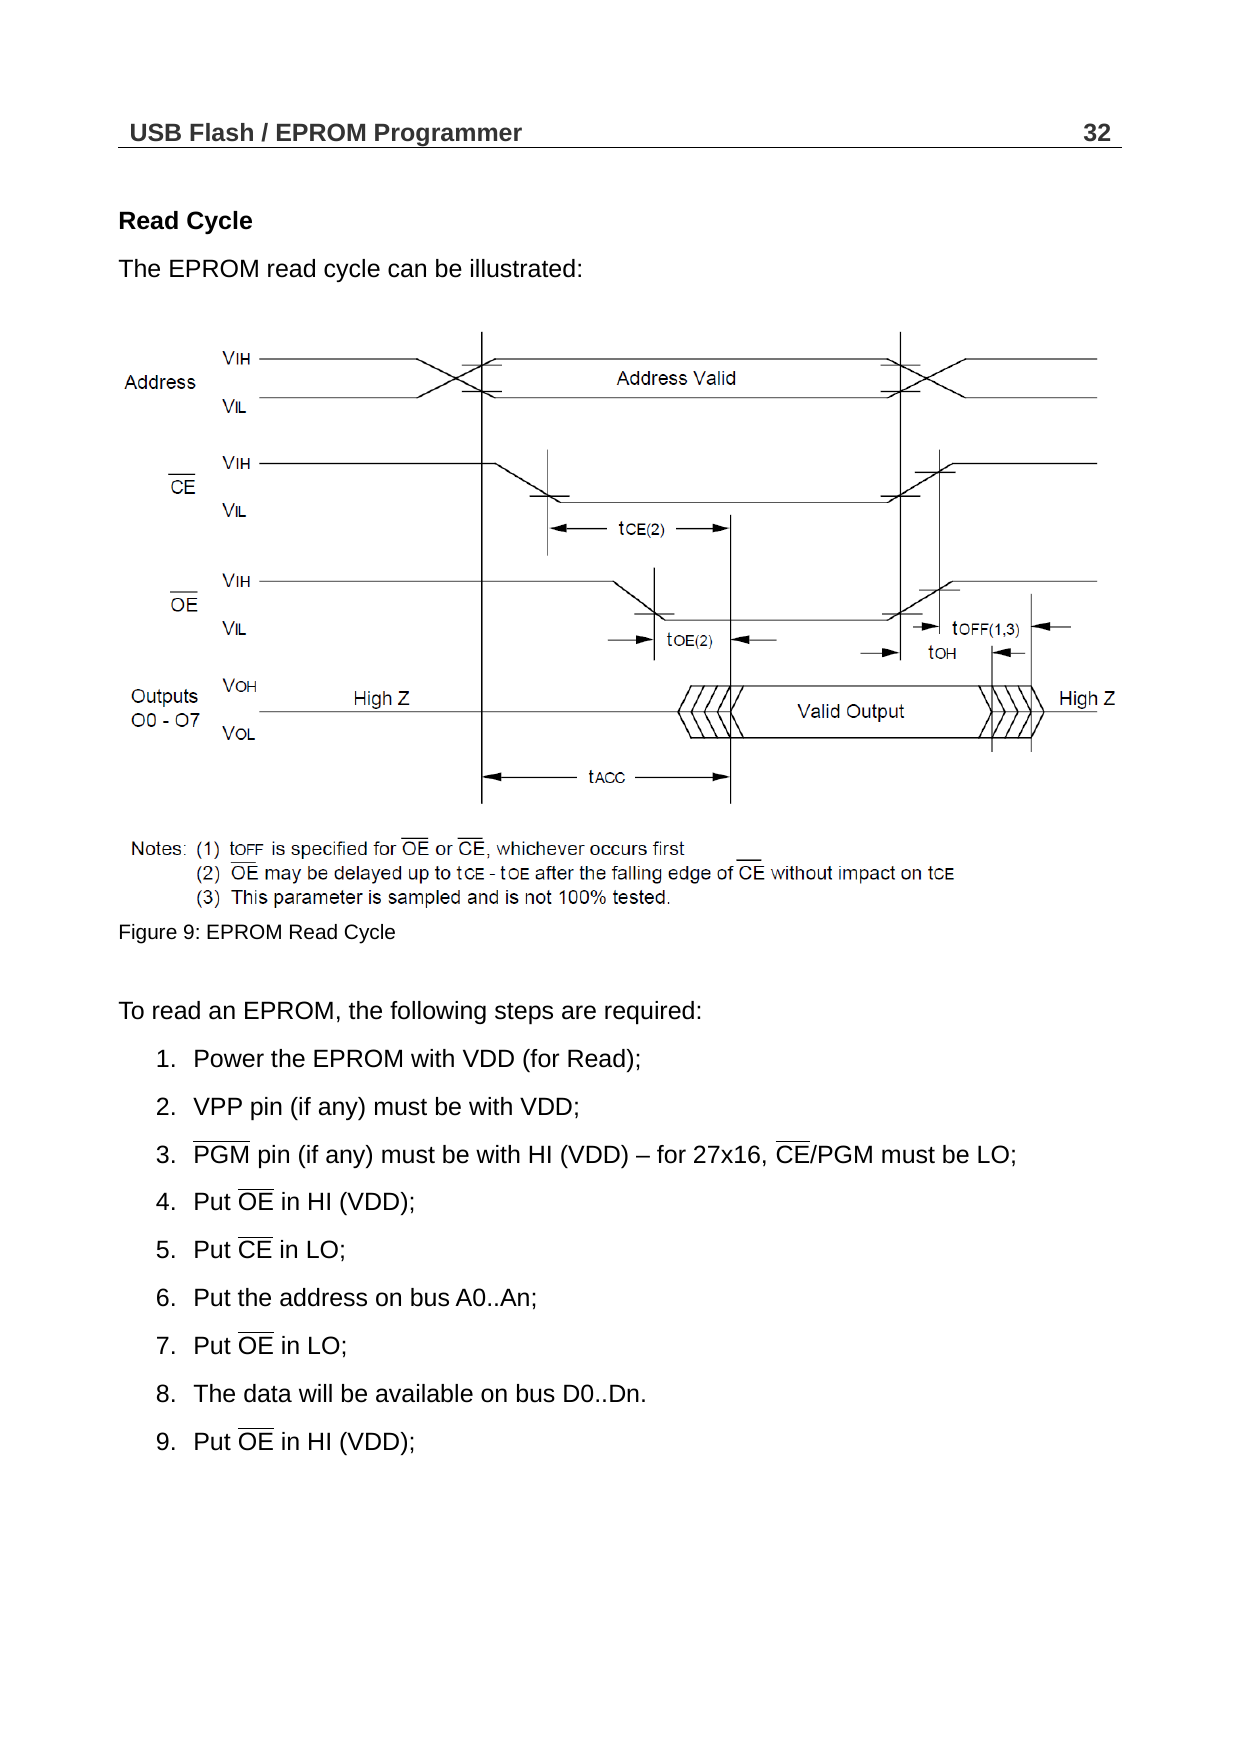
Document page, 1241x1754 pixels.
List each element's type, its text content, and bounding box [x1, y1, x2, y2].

list Put CE in LO; [156, 1235, 1122, 1264]
text Figure 9: EPROM Read Cycle [118, 921, 1122, 944]
list Put OE in HI (VDD); [156, 1187, 1122, 1216]
text The EPROM read cycle can be illustrated: [118, 254, 1122, 283]
picture [118, 314, 1123, 921]
list Put OE in HI (VDD); [156, 1426, 1122, 1455]
text Read Cycle [118, 206, 1122, 235]
list The data will be available on bus D0..Dn. [156, 1379, 1122, 1407]
list Put the address on bus A0..An; [156, 1283, 1122, 1312]
list PGM pin (if any) must be with HI (VDD) – for 27x16, CE/PGM must be LO; [156, 1139, 1122, 1168]
text To read an EPROM, the following steps are required: [118, 996, 1122, 1025]
list Put OE in LO; [156, 1331, 1122, 1359]
list VPP pin (if any) must be with VDD; [156, 1092, 1122, 1121]
list Power the EPROM with VDD (for Read); [156, 1044, 1122, 1073]
